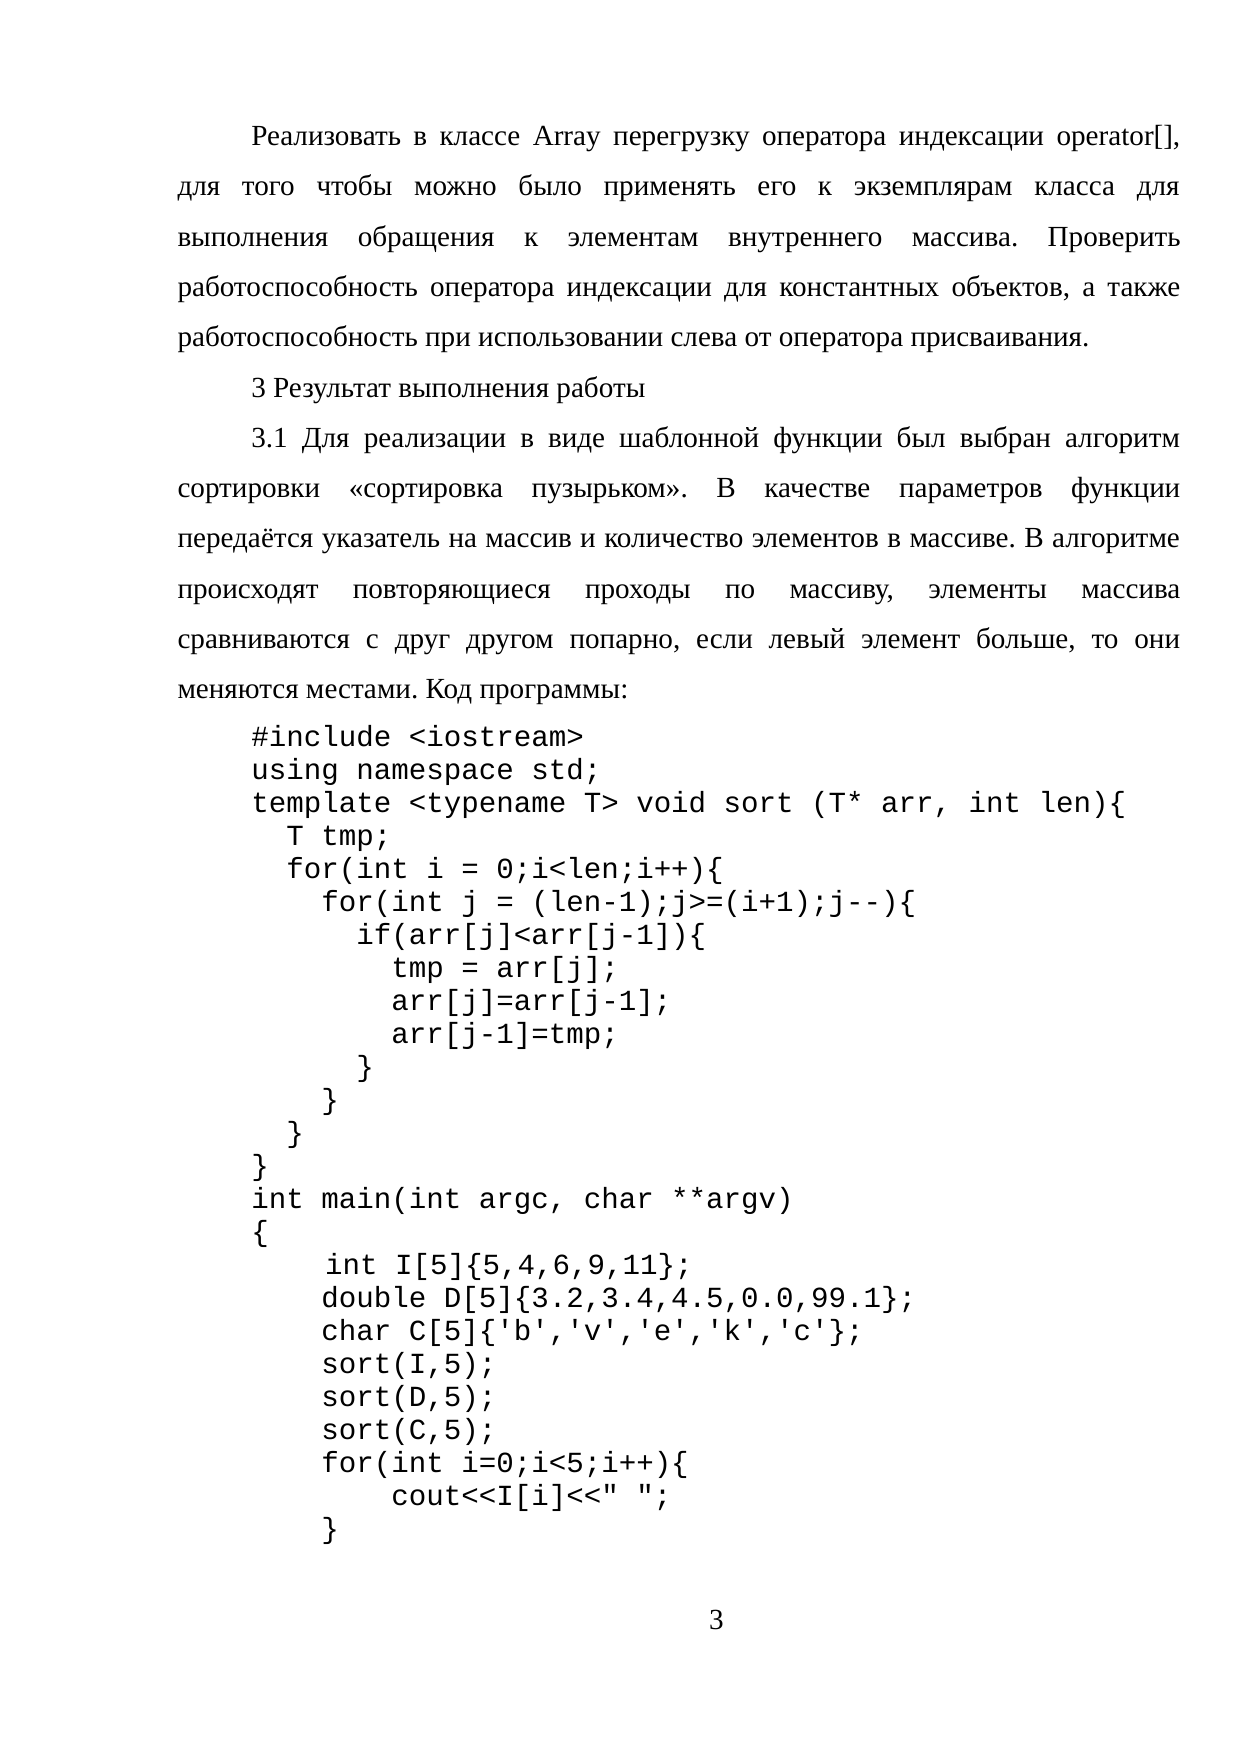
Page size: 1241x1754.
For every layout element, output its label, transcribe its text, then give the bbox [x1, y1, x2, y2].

text tmp = arr[j]; [177, 953, 1181, 986]
text } [177, 1085, 1181, 1118]
text for(int j = (len-1);j>=(i+1);j--){ [177, 887, 1181, 920]
text sort(I,5); [177, 1349, 1181, 1382]
text } [177, 1514, 1181, 1547]
text if(arr[j]<arr[j-1]){ [177, 920, 1181, 953]
text Реализовать в классе Array перегрузку оператора индексации operator[], для того чтобы можно было применять его к экземплярам класса для выполнения обращения к элементам внутреннего массива. Проверить работоспособность оператора индексации для константных объектов, а также работоспособность при использовании слева от оператора присваивания. [177, 118, 1181, 353]
text } [177, 1151, 1181, 1184]
text double D[5]{3.2,3.4,4.5,0.0,99.1}; [177, 1283, 1181, 1316]
text sort(C,5); [177, 1415, 1181, 1448]
text template <typename T> void sort (T* arr, int len){ [177, 788, 1181, 821]
text T tmp; [177, 821, 1181, 854]
text int I[5]{5,4,6,9,11}; [177, 1250, 1181, 1283]
text sort(D,5); [177, 1382, 1181, 1415]
text } [177, 1052, 1181, 1085]
text arr[j-1]=tmp; [177, 1019, 1181, 1052]
text cout<<I[i]<<" "; [177, 1481, 1181, 1514]
text int main(int argc, char **argv) [177, 1184, 1181, 1217]
text arr[j]=arr[j-1]; [177, 986, 1181, 1019]
text for(int i=0;i<5;i++){ [177, 1448, 1181, 1481]
text char C[5]{'b','v','e','k','c'}; [177, 1316, 1181, 1349]
text 3 Результат выполнения работы [177, 370, 1181, 403]
text { [177, 1217, 1181, 1250]
text #include <iostream> [177, 722, 1181, 755]
text for(int i = 0;i<len;i++){ [177, 854, 1181, 887]
text 3.1 Для реализации в виде шаблонной функции был выбран алгоритм сортировки «сортировка пузырьком». В качестве параметров функции передаётся указатель на массив и количество элементов в массиве. В алгоритме происходят повторяющиеся проходы по массиву, элементы массива сравниваются с друг другом попарно, если левый элемент больше, то они меняются местами. Код программы: [177, 420, 1181, 705]
text using namespace std; [177, 755, 1181, 788]
text } [177, 1118, 1181, 1151]
